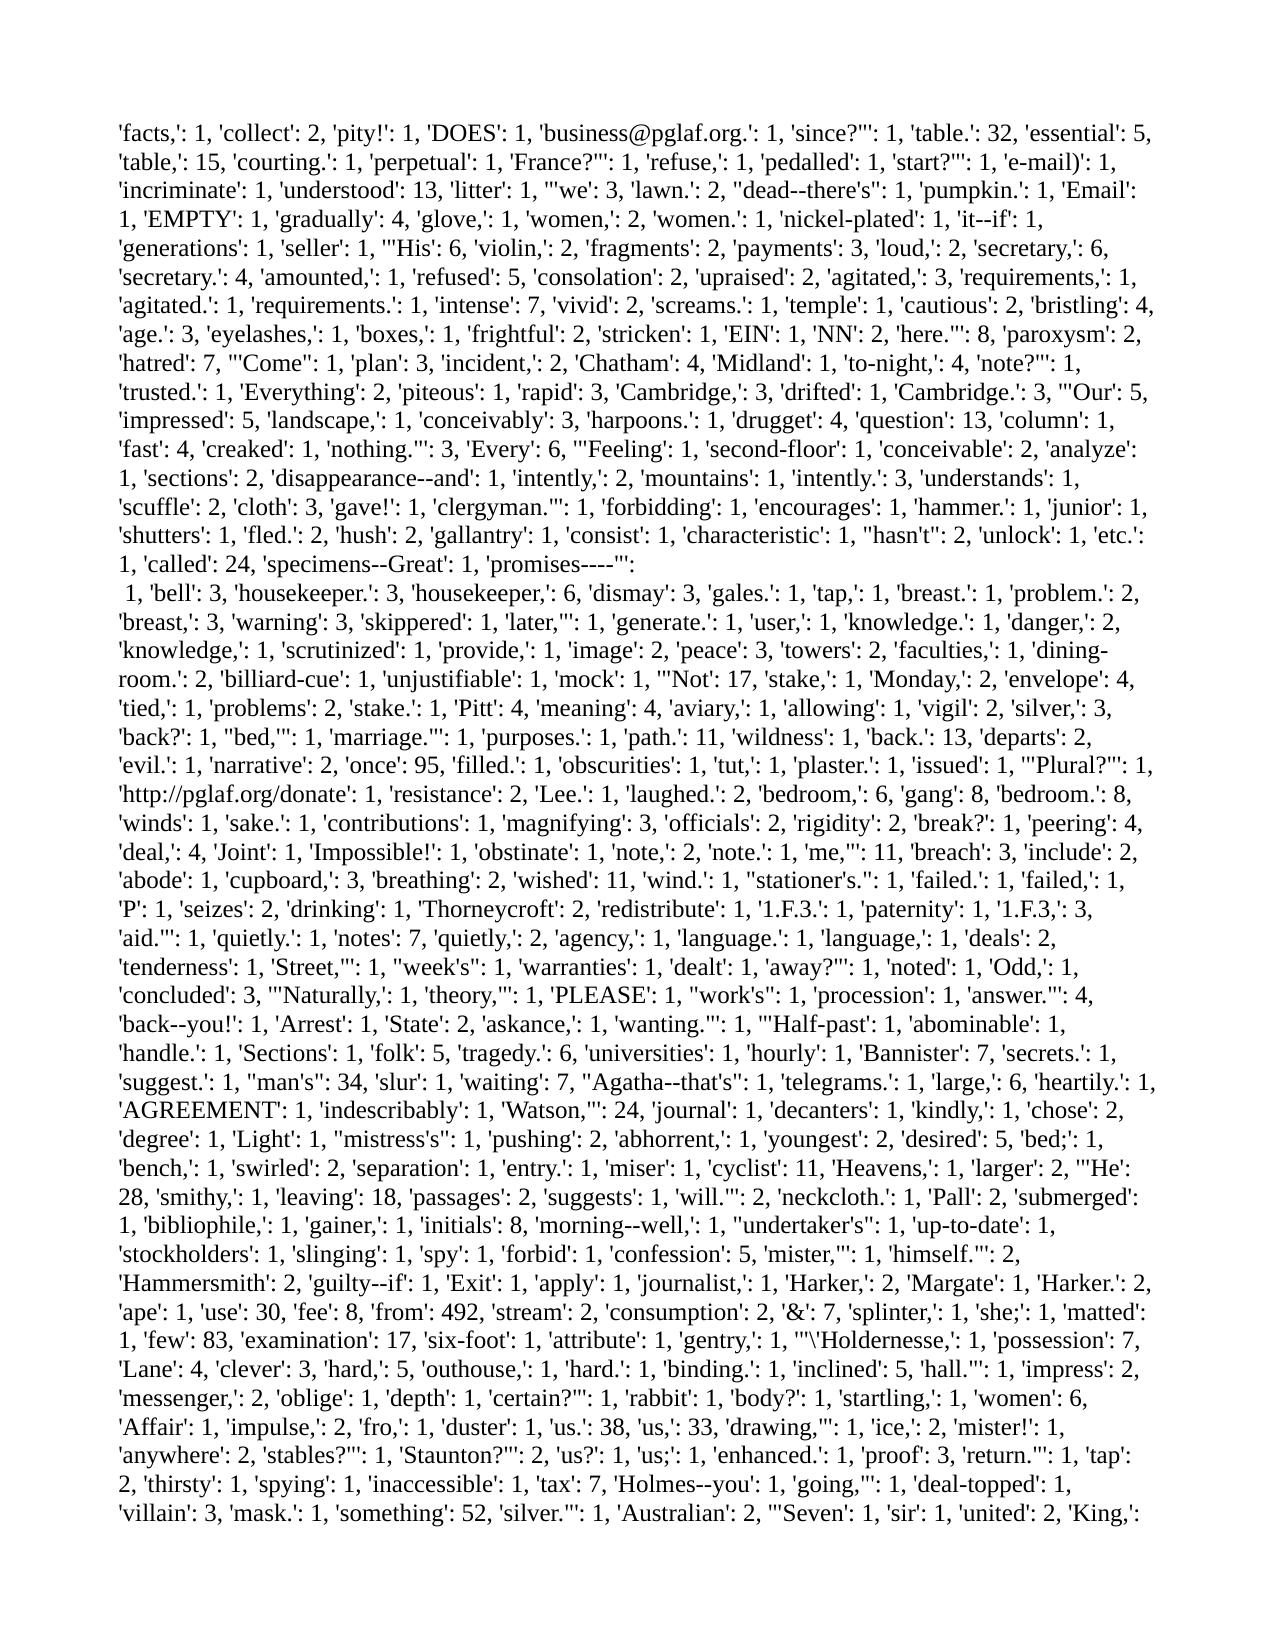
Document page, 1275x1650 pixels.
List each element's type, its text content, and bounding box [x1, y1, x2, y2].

text 1, 'bell': 3, 'housekeeper.': 3, 'housekeeper,': 6, 'dismay': 3, 'gales.': 1, 'tap,': 1, 'breast.': 1, 'problem.': 2, 'breast,': 3, 'warning': 3, 'skippered': 1, 'later,"': 1, 'generate.': 1, 'user,': 1, 'knowledge.': 1, 'danger,': 2, 'knowledge,': 1, 'scrutinized': 1, 'provide,': 1, 'image': 2, 'peace': 3, 'towers': 2, 'faculties,': 1, 'dining-room.': 2, 'billiard-cue': 1, 'unjustifiable': 1, 'mock': 1, '"Not': 17, 'stake,': 1, 'Monday,': 2, 'envelope': 4, 'tied,': 1, 'problems': 2, 'stake.': 1, 'Pitt': 4, 'meaning': 4, 'aviary,': 1, 'allowing': 1, 'vigil': 2, 'silver,': 3, 'back?': 1, "bed,'": 1, 'marriage."': 1, 'purposes.': 1, 'path.': 11, 'wildness': 1, 'back.': 13, 'departs': 2, 'evil.': 1, 'narrative': 2, 'once': 95, 'filled.': 1, 'obscurities': 1, 'tut,': 1, 'plaster.': 1, 'issued': 1, '"Plural?"': 1, 'http://pglaf.org/donate': 1, 'resistance': 2, 'Lee.': 1, 'laughed.': 2, 'bedroom,': 6, 'gang': 8, 'bedroom.': 8, 'winds': 1, 'sake.': 1, 'contributions': 1, 'magnifying': 3, 'officials': 2, 'rigidity': 2, 'break?': 1, 'peering': 4, 'deal,': 4, 'Joint': 1, 'Impossible!': 1, 'obstinate': 1, 'note,': 2, 'note.': 1, 'me,"': 11, 'breach': 3, 'include': 2, 'abode': 1, 'cupboard,': 3, 'breathing': 2, 'wished': 11, 'wind.': 1, "stationer's.": 1, 'failed.': 1, 'failed,': 1, 'P': 1, 'seizes': 2, 'drinking': 1, 'Thorneycroft': 2, 'redistribute': 1, '1.F.3.': 1, 'paternity': 1, '1.F.3,': 3, 'aid."': 1, 'quietly.': 1, 'notes': 7, 'quietly,': 2, 'agency,': 1, 'language.': 1, 'language,': 1, 'deals': 2, 'tenderness': 1, 'Street,"': 1, "week's": 1, 'warranties': 1, 'dealt': 1, 'away?"': 1, 'noted': 1, 'Odd,': 1, 'concluded': 3, '"Naturally,': 1, 'theory,"': 1, 'PLEASE': 1, "work's": 1, 'procession': 1, 'answer."': 4, 'back--you!': 1, 'Arrest': 1, 'State': 2, 'askance,': 1, 'wanting."': 1, '"Half-past': 1, 'abominable': 1, 'handle.': 1, 'Sections': 1, 'folk': 5, 'tragedy.': 6, 'universities': 1, 'hourly': 1, 'Bannister': 7, 'secrets.': 1, 'suggest.': 1, "man's": 34, 'slur': 1, 'waiting': 7, "Agatha--that's": 1, 'telegrams.': 1, 'large,': 6, 'heartily.': 1, 'AGREEMENT': 1, 'indescribably': 1, 'Watson,"': 24, 'journal': 1, 'decanters': 1, 'kindly,': 1, 'chose': 2, 'degree': 1, 'Light': 1, "mistress's": 1, 'pushing': 2, 'abhorrent,': 1, 'youngest': 2, 'desired': 5, 'bed;': 1, 'bench,': 1, 'swirled': 2, 'separation': 1, 'entry.': 1, 'miser': 1, 'cyclist': 11, 'Heavens,': 1, 'larger': 2, '"He': 28, 'smithy,': 1, 'leaving': 18, 'passages': 2, 'suggests': 1, 'will."': 2, 'neckcloth.': 1, 'Pall': 2, 'submerged': 1, 'bibliophile,': 1, 'gainer,': 1, 'initials': 8, 'morning--well,': 1, "undertaker's": 1, 'up-to-date': 1, 'stockholders': 1, 'slinging': 1, 'spy': 1, 'forbid': 1, 'confession': 5, 'mister,"': 1, 'himself."': 2, 'Hammersmith': 2, 'guilty--if': 1, 'Exit': 1, 'apply': 1, 'journalist,': 1, 'Harker,': 2, 'Margate': 1, 'Harker.': 2, 'ape': 1, 'use': 30, 'fee': 8, 'from': 492, 'stream': 2, 'consumption': 2, '&': 7, 'splinter,': 1, 'she;': 1, 'matted': 1, 'few': 83, 'examination': 17, 'six-foot': 1, 'attribute': 1, 'gentry,': 1, '"\'Holdernesse,': 1, 'possession': 7, 'Lane': 4, 'clever': 3, 'hard,': 5, 'outhouse,': 1, 'hard.': 1, 'binding.': 1, 'inclined': 5, 'hall."': 1, 'impress': 2, 'messenger,': 2, 'oblige': 1, 'depth': 1, 'certain?"': 1, 'rabbit': 1, 'body?': 1, 'startling,': 1, 'women': 6, 'Affair': 1, 'impulse,': 2, 'fro,': 1, 'duster': 1, 'us.': 38, 'us,': 33, 'drawing,"': 1, 'ice,': 2, 'mister!': 1, 'anywhere': 2, 'stables?"': 1, 'Staunton?"': 2, 'us?': 1, 'us;': 1, 'enhanced.': 1, 'proof': 3, 'return."': 1, 'tap': 2, 'thirsty': 1, 'spying': 1, 'inaccessible': 1, 'tax': 7, 'Holmes--you': 1, 'going,"': 1, 'deal-topped': 1, 'villain': 3, 'mask.': 1, 'something': 52, 'silver."': 1, 'Australian': 2, '"Seven': 1, 'sir': 1, 'united': 2, 'King,': [118, 578, 1157, 1527]
text 'facts,': 1, 'collect': 2, 'pity!': 1, 'DOES': 1, 'business@pglaf.org.': 1, 'since?"': 1, 'table.': 32, 'essential': 5, 'table,': 15, 'courting.': 1, 'perpetual': 1, 'France?"': 1, 'refuse,': 1, 'pedalled': 1, 'start?"': 1, 'e-mail)': 1, 'incriminate': 1, 'understood': 13, 'litter': 1, '"we': 3, 'lawn.': 2, "dead--there's": 1, 'pumpkin.': 1, 'Email': 1, 'EMPTY': 1, 'gradually': 4, 'glove,': 1, 'women,': 2, 'women.': 1, 'nickel-plated': 1, 'it--if': 1, 'generations': 1, 'seller': 1, '"His': 6, 'violin,': 2, 'fragments': 2, 'payments': 3, 'loud,': 2, 'secretary,': 6, 'secretary.': 4, 'amounted,': 1, 'refused': 5, 'consolation': 2, 'upraised': 2, 'agitated,': 3, 'requirements,': 1, 'agitated.': 1, 'requirements.': 1, 'intense': 7, 'vivid': 2, 'screams.': 1, 'temple': 1, 'cautious': 2, 'bristling': 4, 'age.': 3, 'eyelashes,': 1, 'boxes,': 1, 'frightful': 2, 'stricken': 1, 'EIN': 1, 'NN': 2, 'here."': 8, 'paroxysm': 2, 'hatred': 7, "'Come": 1, 'plan': 3, 'incident,': 2, 'Chatham': 4, 'Midland': 1, 'to-night,': 4, 'note?"': 1, 'trusted.': 1, 'Everything': 2, 'piteous': 1, 'rapid': 3, 'Cambridge,': 3, 'drifted': 1, 'Cambridge.': 3, '"Our': 5, 'impressed': 5, 'landscape,': 1, 'conceivably': 3, 'harpoons.': 1, 'drugget': 4, 'question': 13, 'column': 1, 'fast': 4, 'creaked': 1, 'nothing."': 3, 'Every': 6, '"Feeling': 1, 'second-floor': 1, 'conceivable': 2, 'analyze': 1, 'sections': 2, 'disappearance--and': 1, 'intently,': 2, 'mountains': 1, 'intently.': 3, 'understands': 1, 'scuffle': 2, 'cloth': 3, 'gave!': 1, 'clergyman."': 1, 'forbidding': 1, 'encourages': 1, 'hammer.': 1, 'junior': 1, 'shutters': 1, 'fled.': 2, 'hush': 2, 'gallantry': 1, 'consist': 1, 'characteristic': 1, "hasn't": 2, 'unlock': 1, 'etc.': 1, 'called': 24, 'specimens--Great': 1, 'promises----"': [118, 118, 1157, 578]
